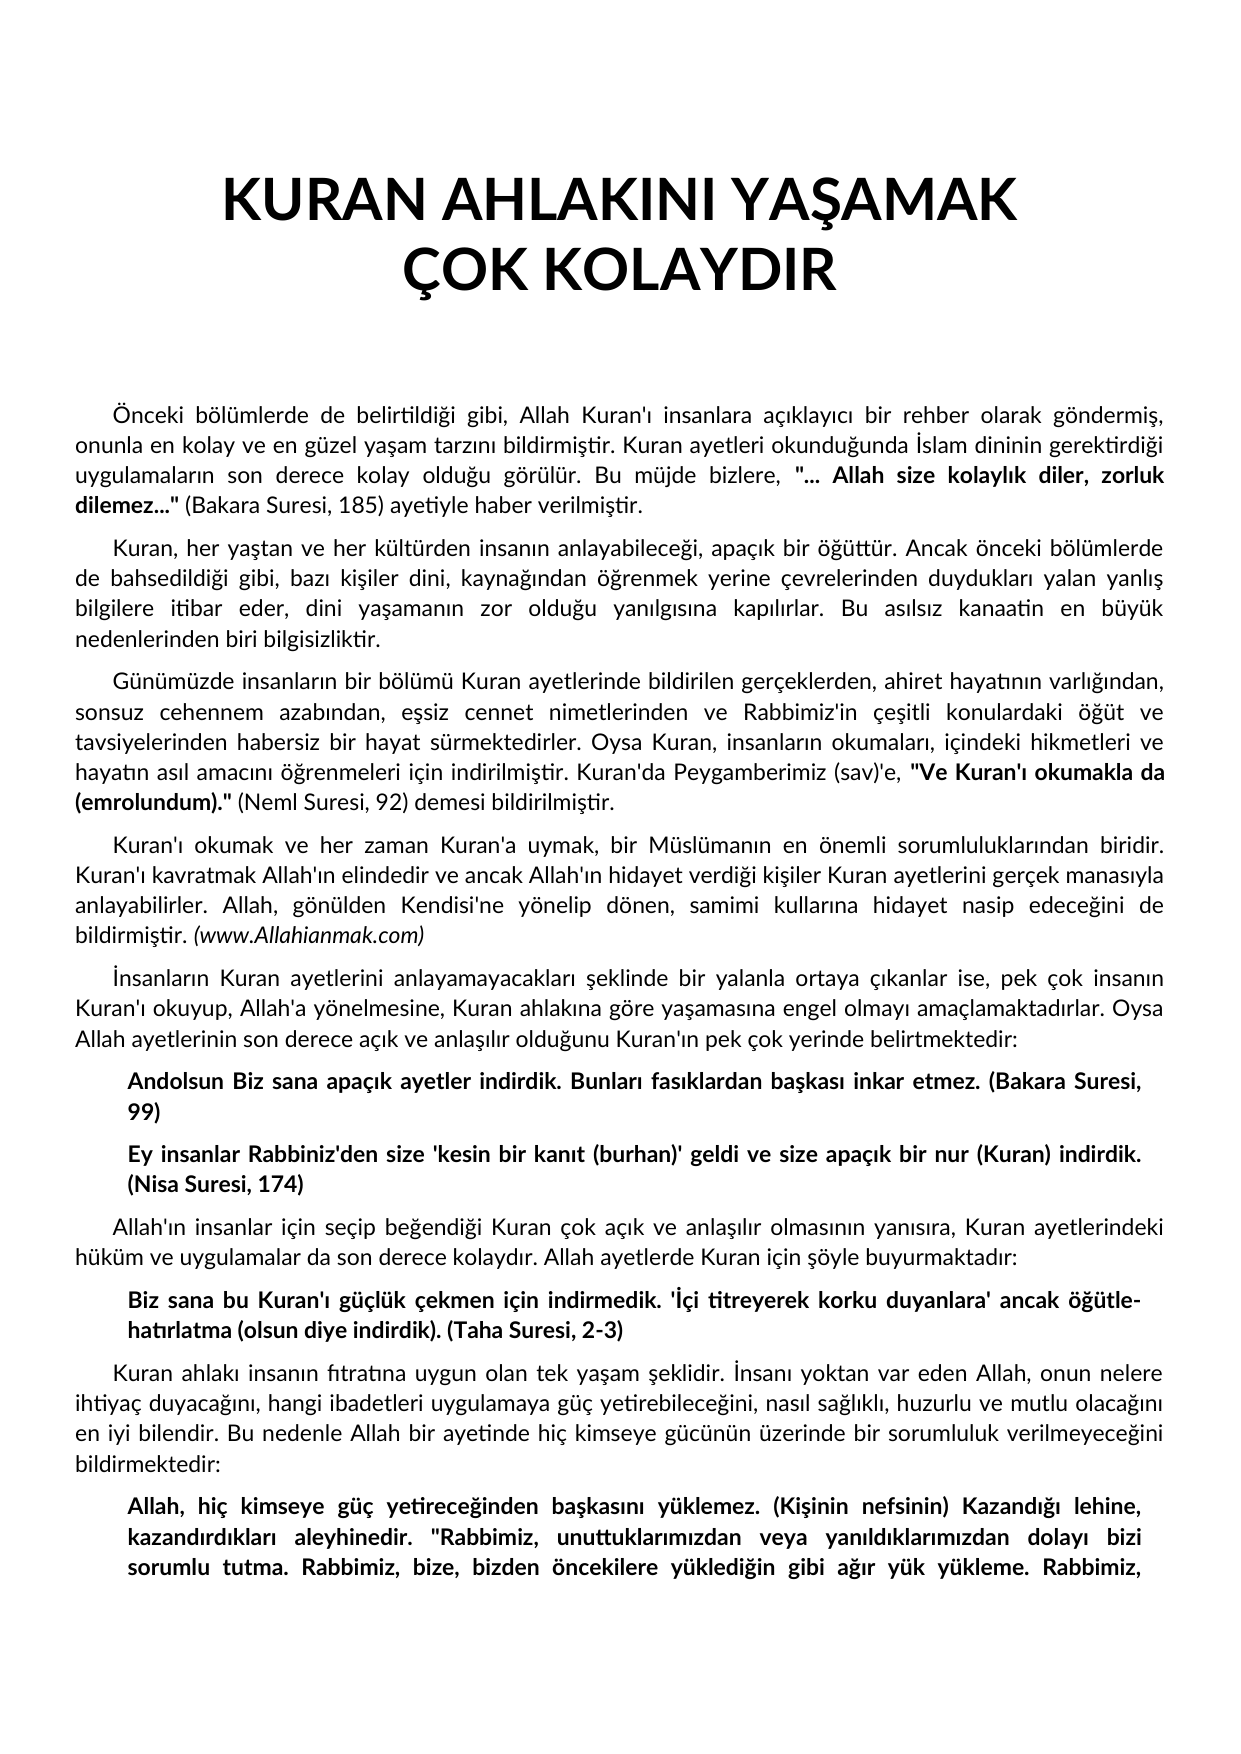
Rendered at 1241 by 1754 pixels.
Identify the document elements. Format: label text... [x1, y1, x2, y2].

text Günümüzde insanların bir bölümü Kuran ayetlerinde bildirilen gerçeklerden, ahiret hayatının varlığından, sonsuz cehennem azabından, eşsiz cennet nimetlerinden ve Rabbimiz'in çeşitli konulardaki öğüt ve tavsiyelerinden habersiz bir hayat sürmektedirler. Oysa Kuran, insanların okumaları, içindeki hikmetleri ve hayatın asıl amacını öğrenmeleri için indirilmiştir. Kuran'da Peygamberimiz (sav)'e, "Ve Kuran'ı okumakla da (emrolundum)." (Neml Suresi, 92) demesi bildirilmiştir. [75, 667, 1165, 815]
text Kuran'ı okumak ve her zaman Kuran'a uymak, bir Müslümanın en önemli sorumluluklarından biridir. Kuran'ı kavratmak Allah'ın elindedir ve ancak Allah'ın hidayet verdiği kişiler Kuran ayetlerini gerçek manasıyla anlayabilirler. Allah, gönülden Kendisi'ne yönelip dönen, samimi kullarına hidayet nasip edeceğini de bildirmiştir. (www.Allahianmak.com) [75, 831, 1165, 949]
text Andolsun Biz sana apaçık ayetler indirdik. Bunları fasıklardan başkası inkar etmez. (Bakara Suresi, 99) [127, 1067, 1143, 1125]
text Allah, hiç kimseye güç yetireceğinden başkasını yüklemez. (Kişinin nefsinin) Kazandığı lehine, kazandırdıkları aleyhinedir. "Rabbimiz, unuttuklarımızdan veya yanıldıklarımızdan dolayı bizi sorumlu tutma. Rabbimiz, bize, bizden öncekilere yüklediğin gibi ağır yük yükleme. Rabbimiz, [127, 1492, 1143, 1580]
text İnsanların Kuran ayetlerini anlayamayacakları şeklinde bir yalanla ortaya çıkanlar ise, pek çok insanın Kuran'ı okuyup, Allah'a yönelmesine, Kuran ahlakına göre yaşamasına engel olmayı amaçlamaktadırlar. Oysa Allah ayetlerinin son derece açık ve anlaşılır olduğunu Kuran'ın pek çok yerinde belirtmektedir: [75, 964, 1165, 1052]
text Ey insanlar Rabbiniz'den size 'kesin bir kanıt (burhan)' geldi ve size apaçık bir nur (Kuran) indirdik. (Nisa Suresi, 174) [127, 1140, 1143, 1198]
subtitle KURAN AHLAKINI YAŞAMAK ÇOK KOLAYDIR [75, 162, 1165, 302]
text Biz sana bu Kuran'ı güçlük çekmen için indirmedik. 'İçi titreyerek korku duyanlara' ancak öğütle-hatırlatma (olsun diye indirdik). (Taha Suresi, 2-3) [127, 1286, 1143, 1343]
text Allah'ın insanlar için seçip beğendiği Kuran çok açık ve anlaşılır olmasının yanısıra, Kuran ayetlerindeki hüküm ve uygulamalar da son derece kolaydır. Allah ayetlerde Kuran için şöyle buyurmaktadır: [75, 1213, 1165, 1271]
text Kuran ahlakı insanın fıtratına uygun olan tek yaşam şeklidir. İnsanı yoktan var eden Allah, onun nelere ihtiyaç duyacağını, hangi ibadetleri uygulamaya güç yetirebileceğini, nasıl sağlıklı, huzurlu ve mutlu olacağını en iyi bilendir. Bu nedenle Allah bir ayetinde hiç kimseye gücünün üzerinde bir sorumluluk verilmeyeceğini bildirmektedir: [75, 1359, 1165, 1477]
text Önceki bölümlerde de belirtildiği gibi, Allah Kuran'ı insanlara açıklayıcı bir rehber olarak göndermiş, onunla en kolay ve en güzel yaşam tarzını bildirmiştir. Kuran ayetleri okunduğunda İslam dininin gerektirdiği uygulamaların son derece kolay olduğu görülür. Bu müjde bizlere, "... Allah size kolaylık diler, zorluk dilemez..." (Bakara Suresi, 185) ayetiyle haber verilmiştir. [75, 400, 1165, 518]
text Kuran, her yaştan ve her kültürden insanın anlayabileceği, apaçık bir öğüttür. Ancak önceki bölümlerde de bahsedildiği gibi, bazı kişiler dini, kaynağından öğrenmek yerine çevrelerinden duydukları yalan yanlış bilgilere itibar eder, dini yaşamanın zor olduğu yanılgısına kapılırlar. Bu asılsız kanaatin en büyük nedenlerinden biri bilgisizliktir. [75, 534, 1165, 652]
